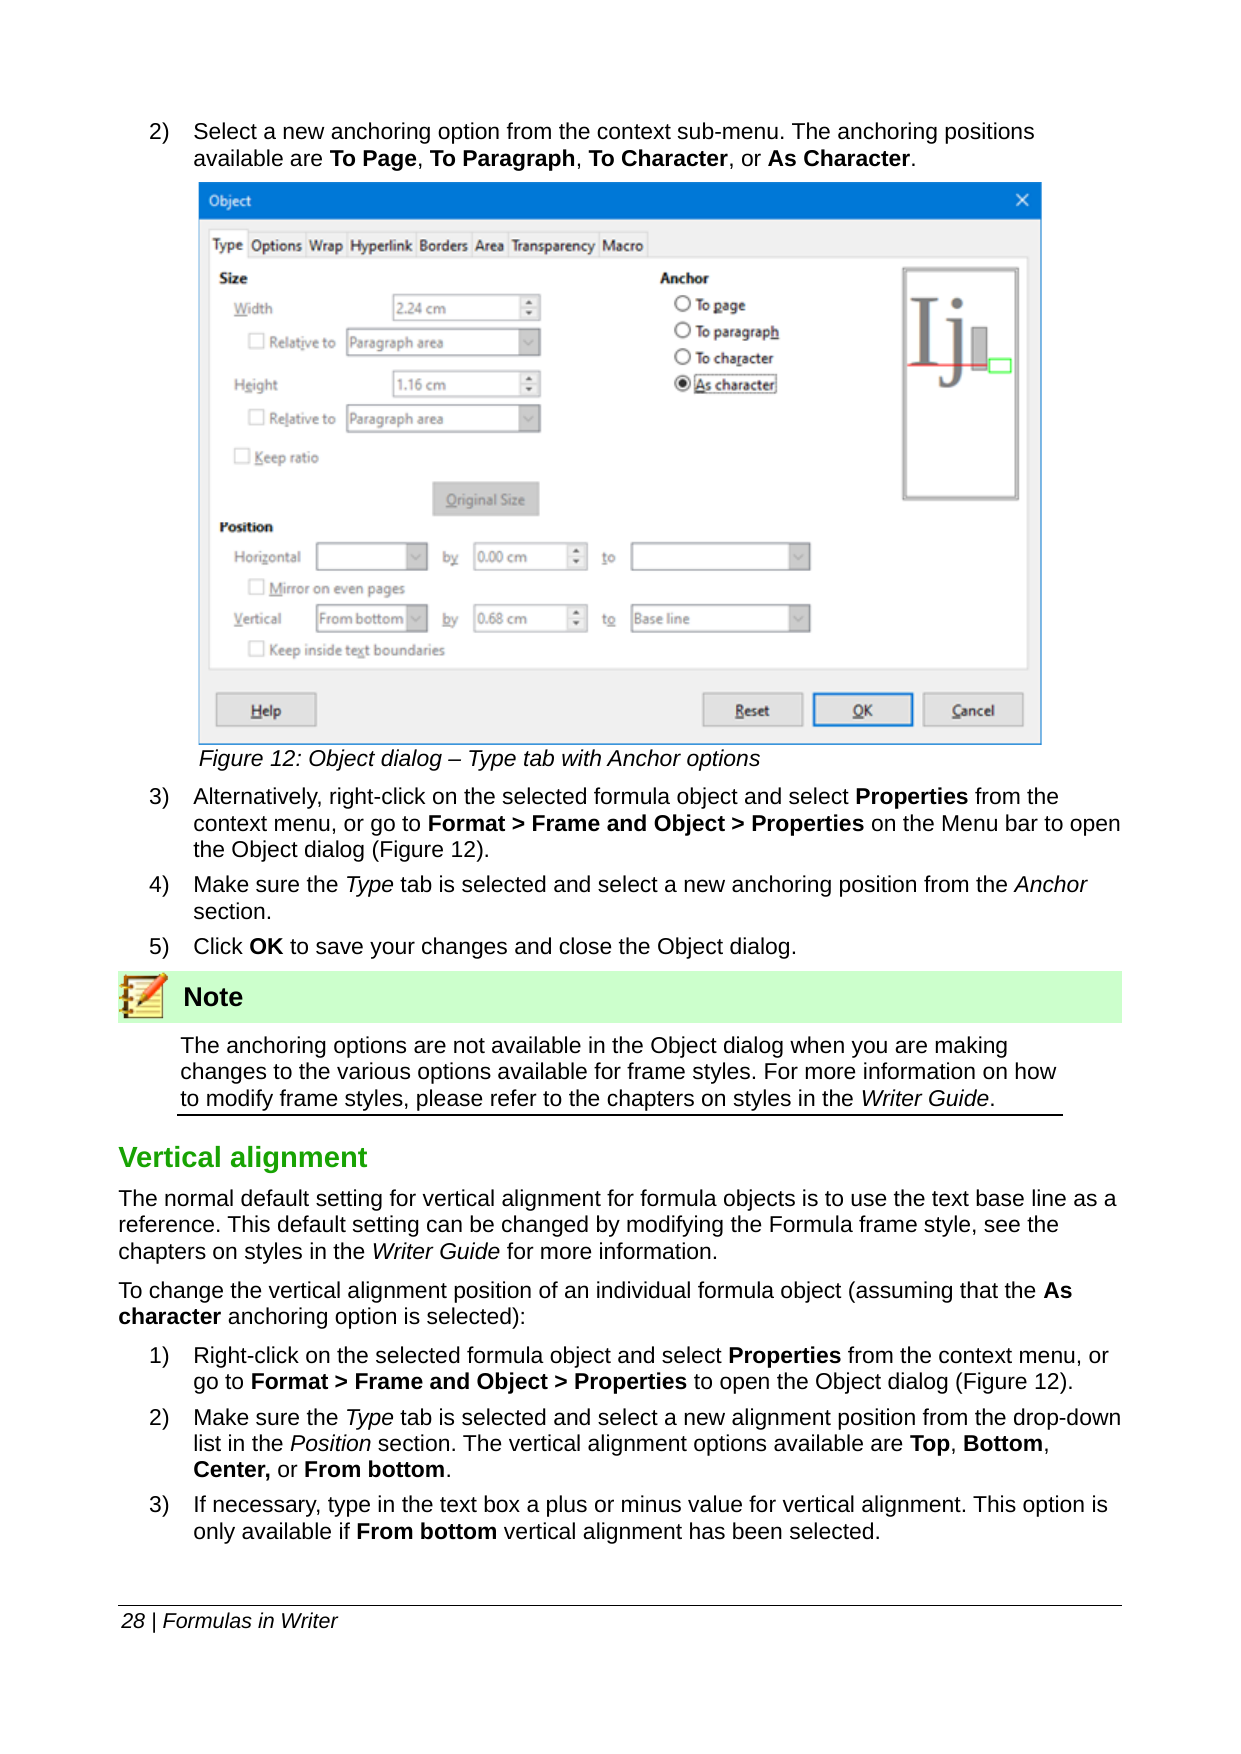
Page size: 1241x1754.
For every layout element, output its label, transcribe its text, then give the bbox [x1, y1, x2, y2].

subtitle Note [118, 971, 1122, 1023]
list Click OK to save your changes and close the Object dialog. [169, 933, 1122, 959]
list Select a new anchoring option from the context sub-menu. The anchoring positions available are To Page, To Paragraph, To Character, or As Character. [169, 118, 1122, 171]
list If necessary, type in the text box a plus or minus value for vertical alignment. This option is only available if From bottom vertical alignment has been selected. [169, 1491, 1122, 1544]
subtitle Vertical alignment [118, 1140, 1122, 1173]
list Alternatively, right-click on the selected formula object and select Properties from the context menu, or go to Format > Frame and Object > Properties on the Menu bar to open the Object dialog (Figure 12). [169, 783, 1122, 862]
list Right-click on the selected formula object and select Properties from the context menu, or go to Format > Frame and Object > Properties to open the Object dialog (Figure 12). [169, 1342, 1122, 1394]
text To change the vertical alignment position of an individual formula object (assuming that the As character anchoring option is selected): [118, 1277, 1122, 1329]
text The anchoring options are not available in the Object dialog when you are making changes to the various options available for frame styles. For more information on how to modify frame styles, please refer to the chapters on styles in the Writer Guide. [177, 1029, 1063, 1114]
picture [119, 971, 170, 1022]
list Make sure the Type tab is selected and select a new alignment position from the drop-down list in the Position section. The vertical alignment options available are Top, Bottom, Center, or From bottom. [169, 1403, 1122, 1482]
text Figure 12: Object dialog – Type tab with Anchor options [198, 745, 1042, 771]
text The normal default setting for vertical alignment for formula objects is to use the text base line as a reference. This default setting can be changed by modifying the Formula frame style, see the chapters on styles in the Writer Guide for more information. [118, 1185, 1122, 1264]
picture [198, 182, 1042, 745]
list Make sure the Type tab is selected and select a new anchoring position from the Anchor section. [169, 871, 1122, 924]
